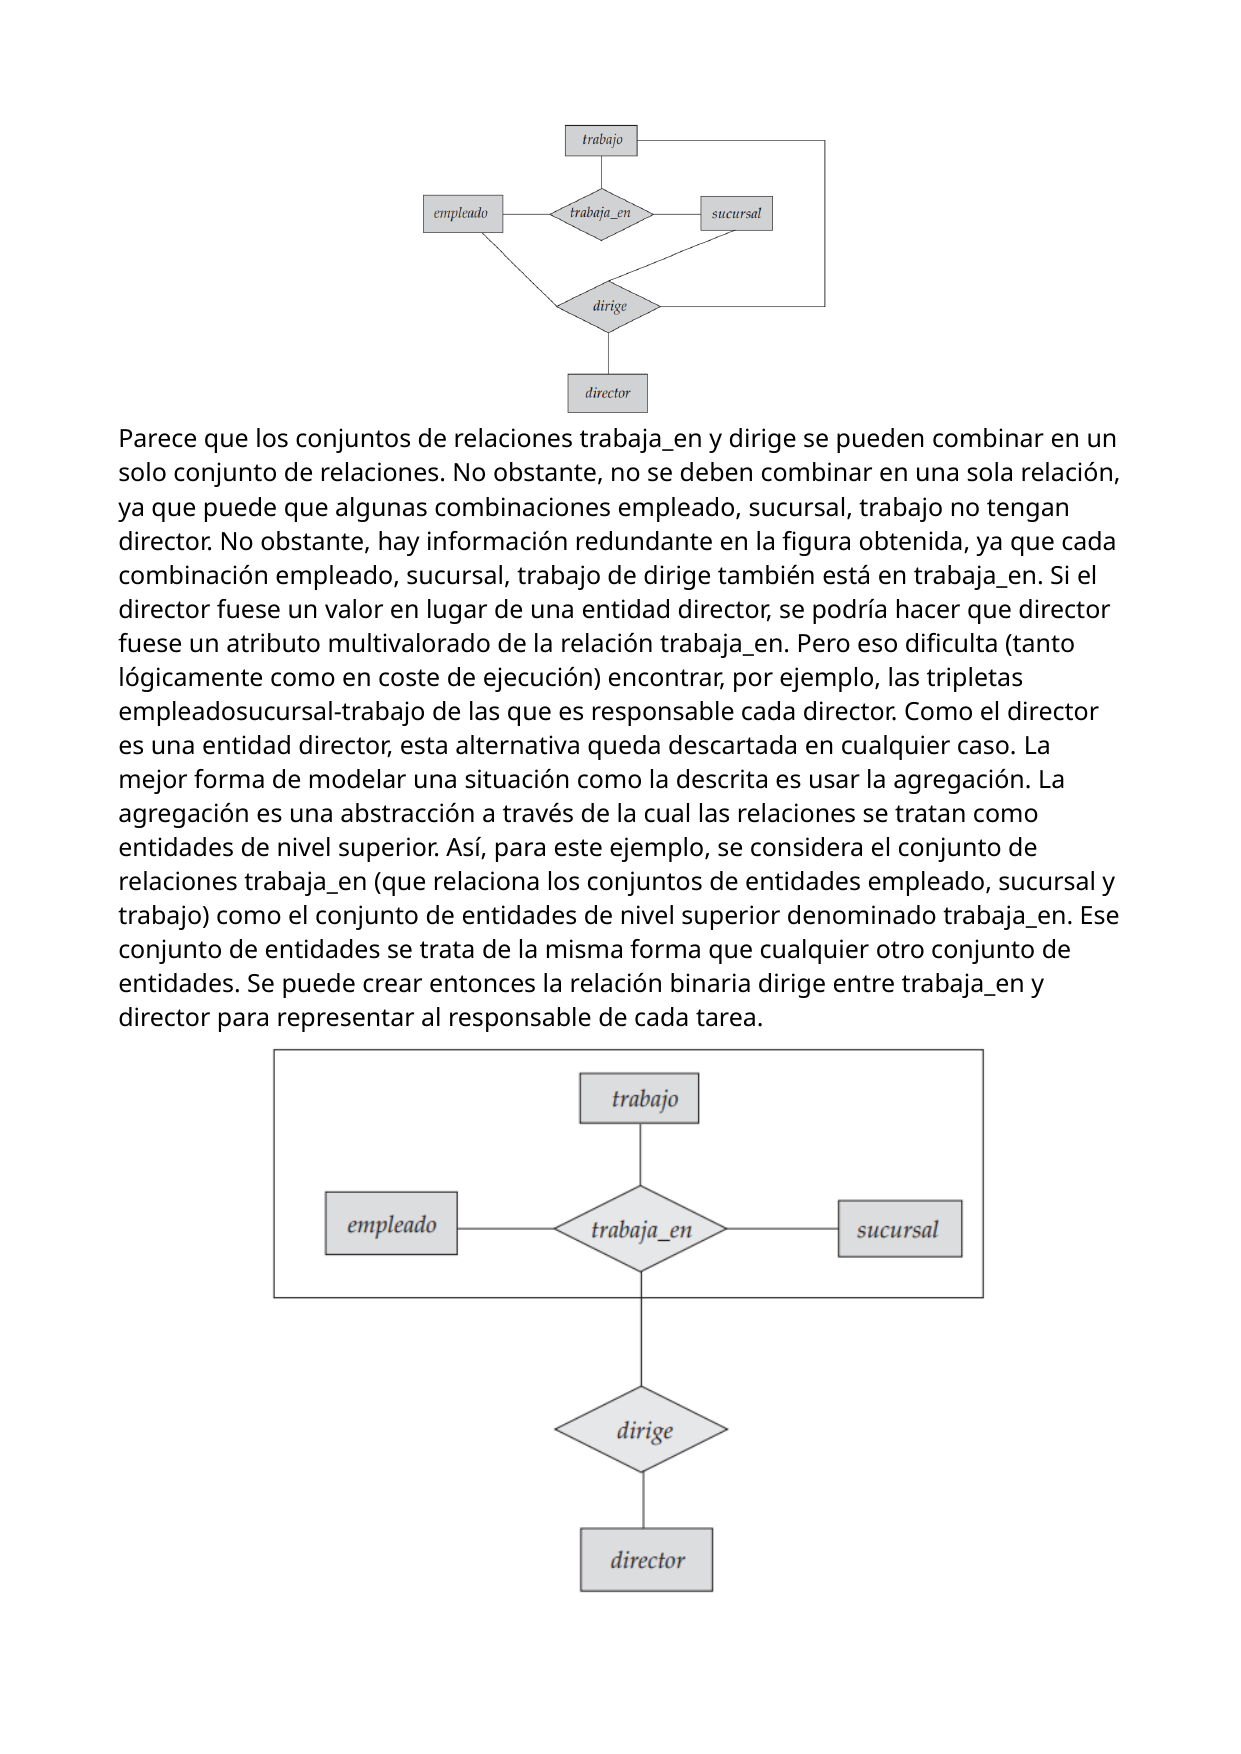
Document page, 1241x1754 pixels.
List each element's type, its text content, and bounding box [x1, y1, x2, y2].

text Parece que los conjuntos de relaciones trabaja_en y dirige se pueden combinar en un solo conjunto de relaciones. No obstante, no se deben combinar en una sola relación, ya que puede que algunas combinaciones empleado, sucursal, trabajo no tengan director. No obstante, hay información redundante en la figura obtenida, ya que cada combinación empleado, sucursal, trabajo de dirige también está en trabaja_en. Si el director fuese un valor en lugar de una entidad director, se podría hacer que director fuese un atributo multivalorado de la relación trabaja_en. Pero eso dificulta (tanto lógicamente como en coste de ejecución) encontrar, por ejemplo, las tripletas empleadosucursal-trabajo de las que es responsable cada director. Como el director es una entidad director, esta alternativa queda descartada en cualquier caso. La mejor forma de modelar una situación como la descrita es usar la agregación. La agregación es una abstracción a través de la cual las relaciones se tratan como entidades de nivel superior. Así, para este ejemplo, se considera el conjunto de relaciones trabaja_en (que relaciona los conjuntos de entidades empleado, sucursal y trabajo) como el conjunto de entidades de nivel superior denominado trabaja_en. Ese conjunto de entidades se trata de la misma forma que cualquier otro conjunto de entidades. Se puede crear entonces la relación binaria dirige entre trabaja_en y director para representar al responsable de cada tarea. [118, 421, 1122, 1034]
